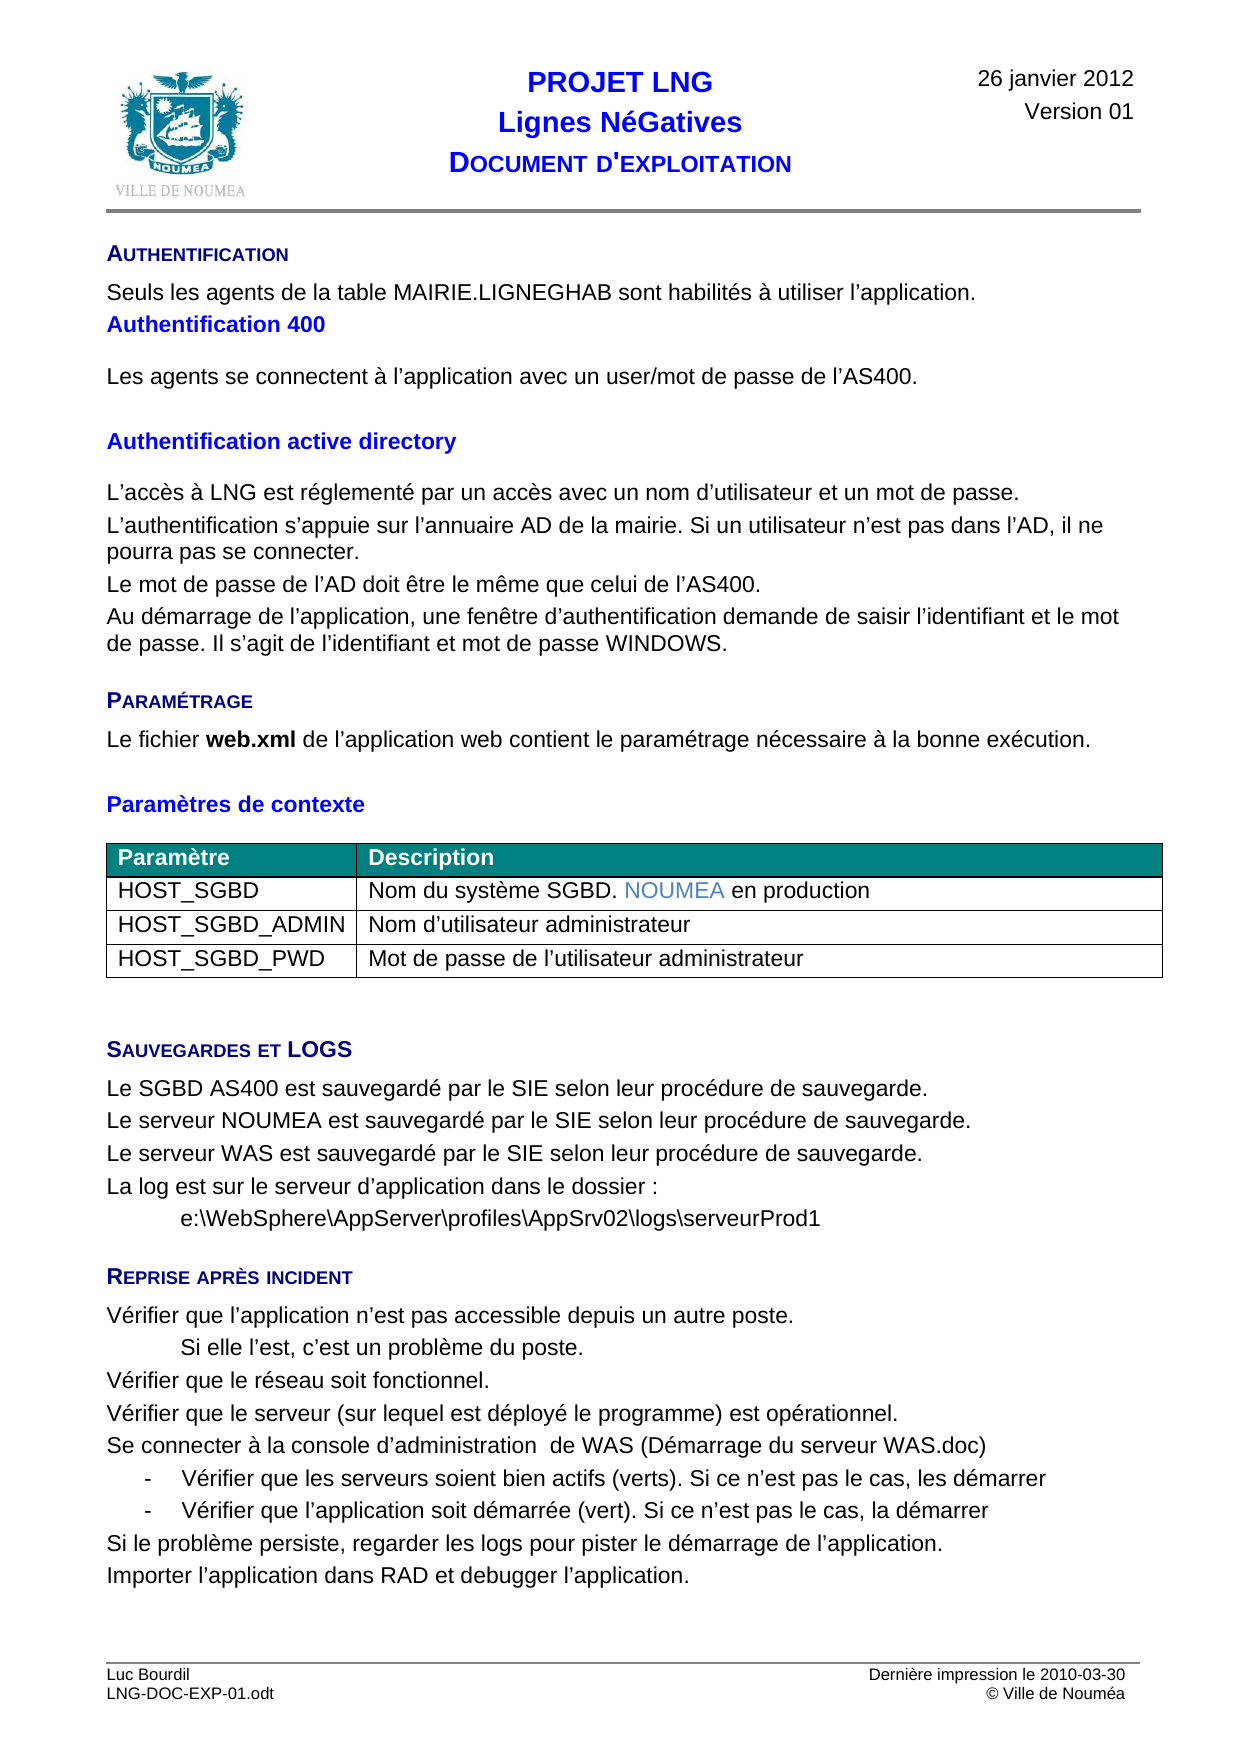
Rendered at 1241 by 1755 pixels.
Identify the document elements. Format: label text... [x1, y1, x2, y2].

table_cell HOST_SGBD_PWD [107, 945, 356, 977]
table_cell Mot de passe de l’utilisateur administrateur planet [357, 945, 1162, 977]
table_cell HOST_SGBD [107, 878, 356, 910]
text Si elle l’est, c’est un problème du poste. [106, 1334, 1140, 1361]
text Vérifier que le réseau soit fonctionnel. [106, 1367, 1140, 1393]
text Le serveur NOUMEA est sauvegardé par le SIE selon leur procédure de sauvegarde. [106, 1107, 1140, 1134]
subtitle Sauvegardes et LOGS [106, 1036, 1140, 1062]
table_cell Nom d’utilisateur administrateur adminwas [357, 911, 1162, 944]
text L’accès à LNG est réglementé par un accès avec un nom d’utilisateur et un mot de passe. [106, 479, 1140, 506]
subtitle Paramètres de contexte [106, 791, 1140, 818]
table_header Paramètre [107, 844, 356, 876]
subtitle Paramétrage [106, 687, 1140, 714]
text Vérifier que l’application n’est pas accessible depuis un autre poste. [106, 1302, 1140, 1328]
text Vérifier que le serveur (sur lequel est déployé le programme) est opérationnel. [106, 1399, 1140, 1426]
text Le mot de passe de l’AD doit être le même que celui de l’AS400. [106, 571, 1140, 597]
list Vérifier que les serveurs soient bien actifs (verts). Si ce n’est pas le cas, les démarrer [144, 1465, 1140, 1491]
text Le fichier web.xml de l’application web contient le paramétrage nécessaire à la bonne exécution. [106, 726, 1140, 752]
text Le serveur WAS est sauvegardé par le SIE selon leur procédure de sauvegarde. [106, 1140, 1140, 1166]
text La log est sur le serveur d’application dans le dossier : [106, 1173, 1140, 1199]
text L’authentification s’appuie sur l’annuaire AD de la mairie. Si un utilisateur n’est pas dans l’AD, il ne pourra pas se connecter. [106, 512, 1140, 564]
text Le SGBD AS400 est sauvegardé par le SIE selon leur procédure de sauvegarde. [106, 1075, 1140, 1101]
text Les agents se connectent à l’application avec un user/mot de passe de l’AS400. [106, 363, 1140, 389]
table_header Description [357, 844, 1162, 876]
text Se connecter à la console d’administration de WAS (Démarrage du serveur WAS.doc) [106, 1432, 1140, 1458]
text Si le problème persiste, regarder les logs pour pister le démarrage de l’application. [106, 1530, 1140, 1556]
text Seuls les agents de la table MAIRIE.LIGNEGHAB sont habilités à utiliser l’application. [106, 279, 1140, 305]
text e:\WebSphere\AppServer\profiles\AppSrv02\logs\serveurProd1 [106, 1205, 1140, 1232]
text Importer l’application dans RAD et debugger l’application. [106, 1562, 1140, 1589]
subtitle Authentification 400 [106, 311, 1140, 338]
table_cell HOST_SGBD_ADMIN [107, 911, 356, 944]
subtitle Authentification active directory [106, 428, 1140, 454]
subtitle Authentification [106, 240, 1140, 266]
list Vérifier que l’application soit démarrée (vert). Si ce n’est pas le cas, la démarrer [144, 1497, 1140, 1524]
subtitle Reprise après incident [106, 1263, 1140, 1289]
text Au démarrage de l’application, une fenêtre d’authentification demande de saisir l’identifiant et le mot de passe. Il s’agit de l’identifiant et mot de passe WINDOWS. [106, 603, 1140, 656]
table_cell Nom du système SGBD. NOUMEA en production [357, 878, 1162, 910]
